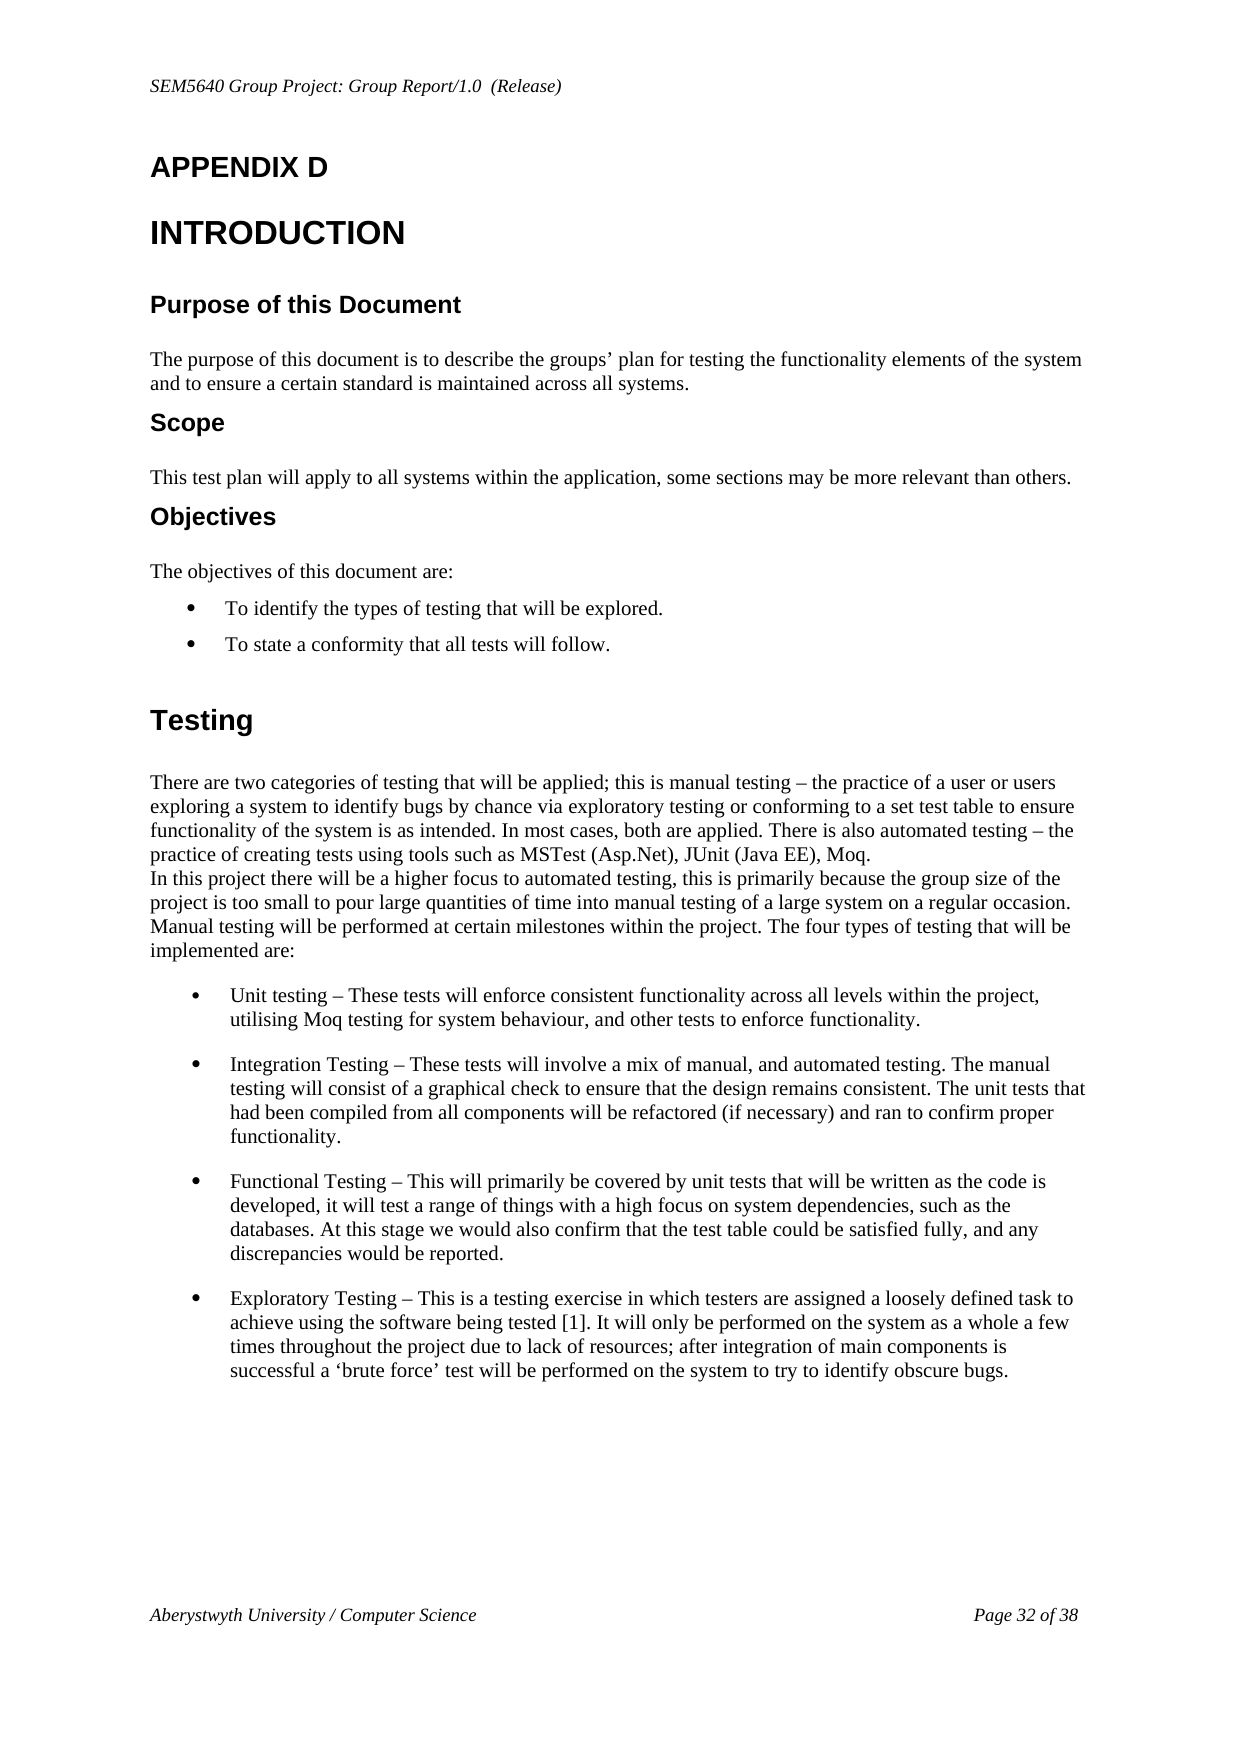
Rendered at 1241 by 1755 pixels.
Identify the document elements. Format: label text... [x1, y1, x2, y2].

list Unit testing – These tests will enforce consistent functionality across all levels within the project, utilising Moq testing for system behaviour, and other tests to enforce functionality. [192, 983, 1090, 1031]
subtitle Appendix D [150, 150, 1090, 183]
text The objectives of this document are: [150, 559, 1090, 583]
text INTRODUCTION [150, 213, 1090, 251]
list Integration Testing – These tests will involve a mix of manual, and automated testing. The manual testing will consist of a graphical check to ensure that the design remains consistent. The unit tests that had been compiled from all components will be refactored (if necessary) and ran to confirm proper functionality. [192, 1052, 1090, 1148]
list To identify the types of testing that will be explored. [187, 596, 1090, 620]
text Purpose of this Document [150, 289, 1090, 318]
text Objectives [150, 502, 1090, 531]
text There are two categories of testing that will be applied; this is manual testing – the practice of a user or users exploring a system to identify bugs by chance via exploratory testing or conforming to a set test table to ensure functionality of the system is as intended. In most cases, both are applied. There is also automated testing – the practice of creating tests using tools such as MSTest (Asp.Net), JUnit (Java EE), Moq. In this project there will be a higher focus to automated testing, this is primarily because the group size of the project is too small to pour large quantities of time into manual testing of a large system on a regular occasion. Manual testing will be performed at certain milestones within the project. The four types of testing that will be implemented are: [150, 769, 1090, 962]
text This test plan will apply to all systems within the application, some sections may be more relevant than others. [150, 465, 1090, 489]
list Functional Testing – This will primarily be covered by unit tests that will be written as the code is developed, it will test a range of things with a high focus on system dependencies, such as the databases. At this stage we would also confirm that the test table could be satisfied fully, and any discrepancies would be reported. [192, 1169, 1090, 1265]
list To state a conformity that all tests will follow. [187, 632, 1090, 656]
text Testing [150, 702, 1090, 736]
text The purpose of this document is to describe the groups’ plan for testing the functionality elements of the system and to ensure a certain standard is maintained across all systems. [150, 347, 1090, 395]
text Scope [150, 408, 1090, 436]
list Exploratory Testing – This is a testing exercise in which testers are assigned a loosely defined task to achieve using the software being tested [1]. It will only be performed on the system as a whole a few times throughout the project due to lack of resources; after integration of main components is successful a ‘brute force’ test will be performed on the system to try to identify obscure bugs. [192, 1286, 1090, 1382]
